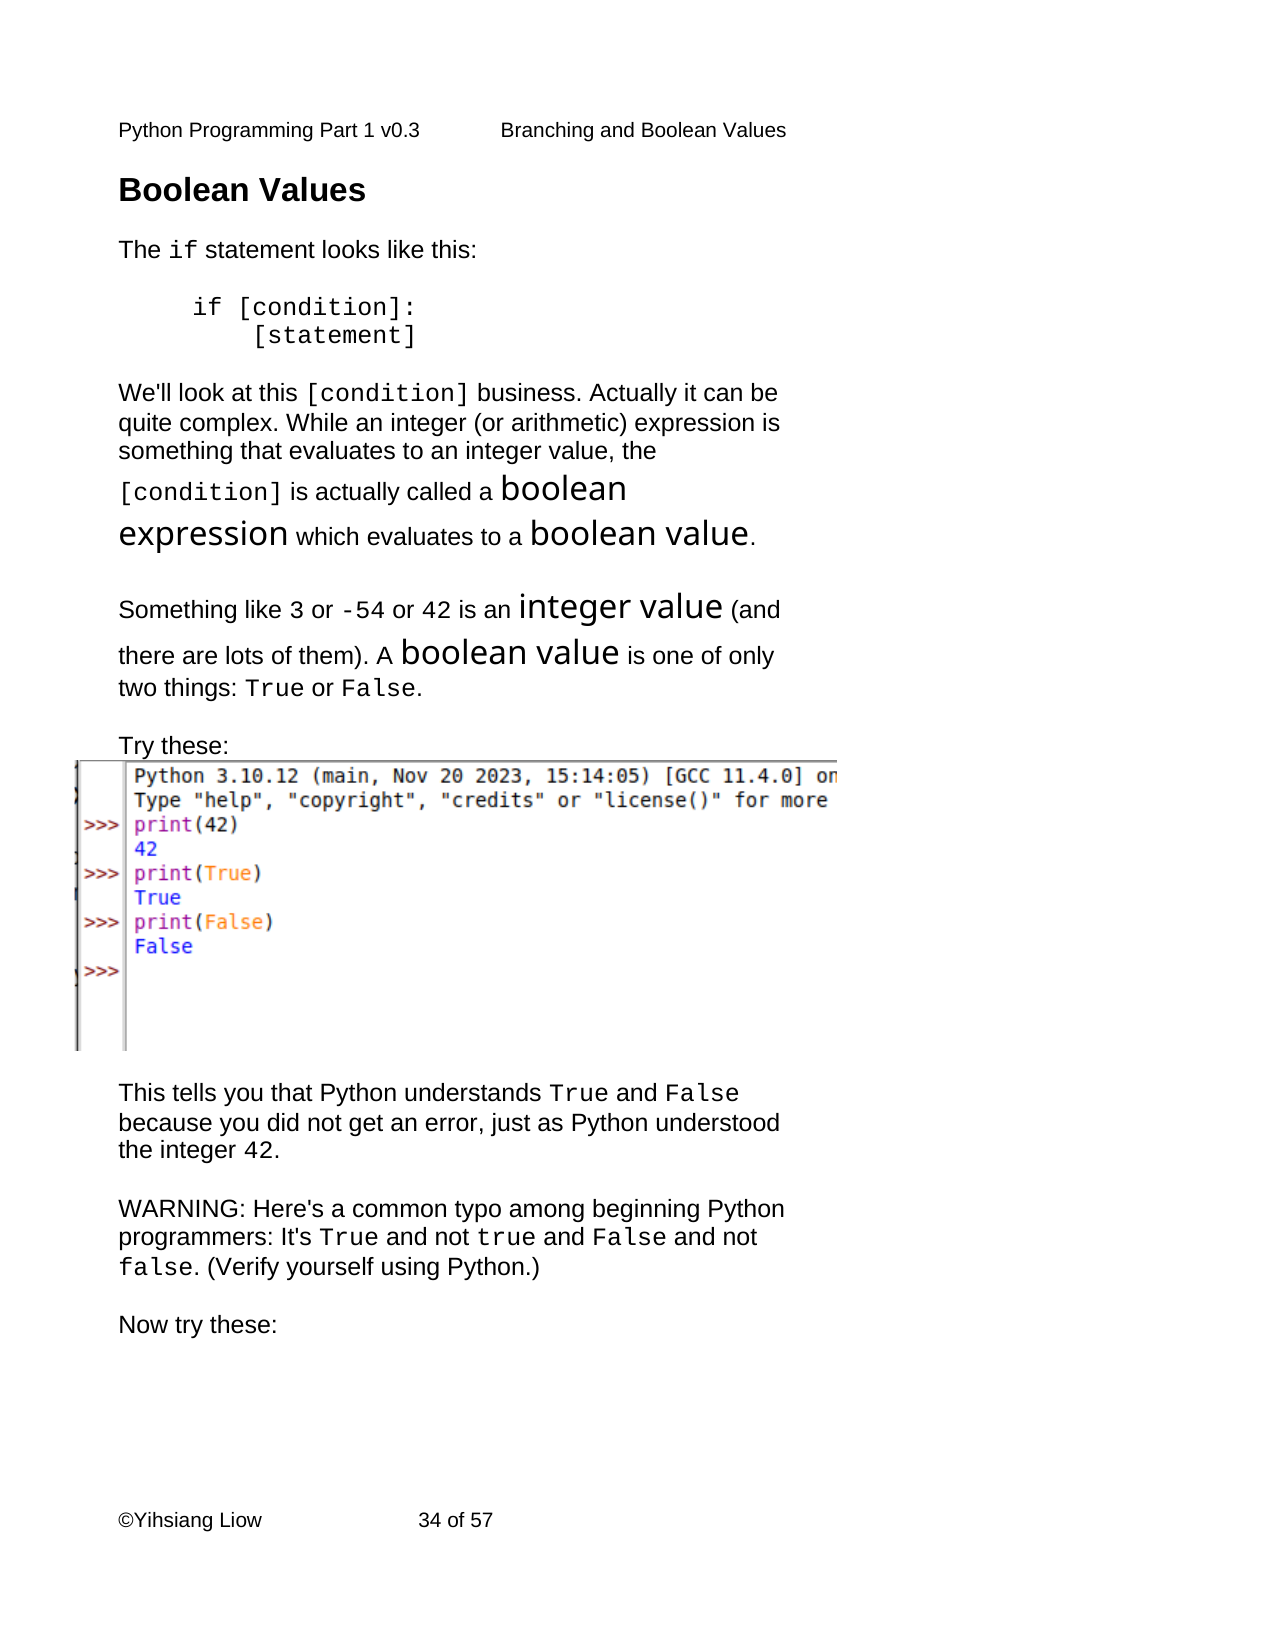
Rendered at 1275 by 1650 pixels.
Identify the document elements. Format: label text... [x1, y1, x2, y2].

picture [74, 760, 837, 1051]
text if [condition]: [118, 294, 793, 322]
text [statement] [118, 322, 793, 351]
text Try these: [118, 732, 793, 760]
text The if statement looks like this: [118, 236, 793, 266]
text WARNING: Here's a common typo among beginning Python programmers: It's True and not true and False and not false. (Verify yourself using Python.) [118, 1194, 793, 1282]
text Boolean Values [118, 171, 793, 208]
text Something like 3 or -54 or 42 is an integer value (and there are lots of them). A boolean value is one of only two things: True or False. [118, 583, 793, 704]
text Now try these: [118, 1310, 793, 1338]
text This tells you that Python understands True and False because you did not get an error, just as Python understood the integer 42. [118, 1078, 793, 1166]
text We'll look at this [condition] business. Actually it can be quite complex. While an integer (or arithmetic) expression is something that evaluates to an integer value, the [condition] is actually called a boolean expression which evaluates to a boolean value. [118, 379, 793, 555]
